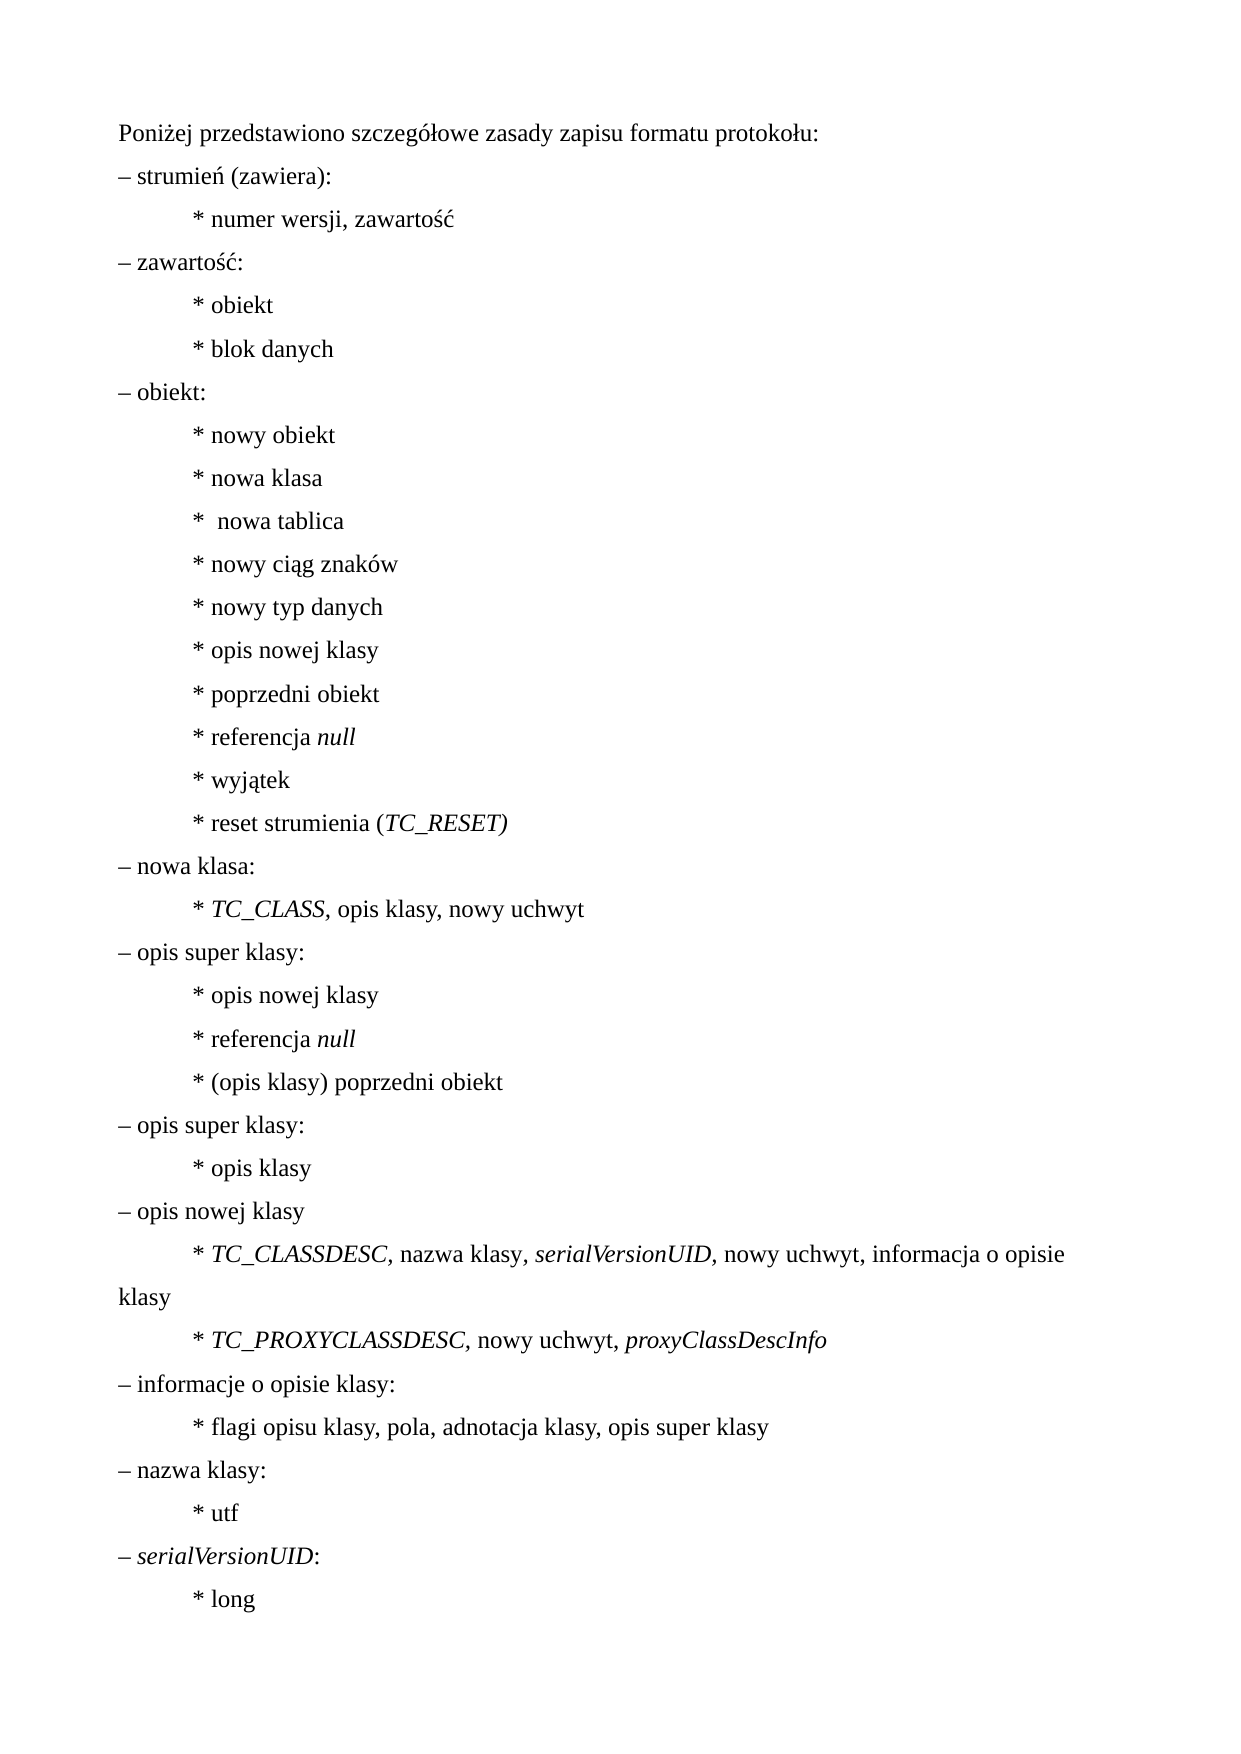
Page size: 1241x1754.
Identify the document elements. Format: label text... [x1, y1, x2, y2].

text * nowy ciąg znaków [118, 549, 1122, 578]
text * referencja null [118, 722, 1122, 751]
text * nowa klasa [118, 463, 1122, 492]
text * reset strumienia (TC_RESET) [118, 808, 1122, 837]
text – opis nowej klasy [118, 1196, 1122, 1225]
text Poniżej przedstawiono szczegółowe zasady zapisu formatu protokołu: [118, 118, 1122, 147]
text * TC_CLASSDESC, nazwa klasy, serialVersionUID, nowy uchwyt, informacja o opisie klasy [118, 1239, 1122, 1311]
text * numer wersji, zawartość [118, 204, 1122, 233]
text * long [118, 1584, 1122, 1613]
text * referencja null [118, 1024, 1122, 1052]
text – informacje o opisie klasy: [118, 1369, 1122, 1397]
text * blok danych [118, 334, 1122, 362]
text * opis nowej klasy [118, 636, 1122, 664]
text – nowa klasa: [118, 851, 1122, 880]
text * poprzedni obiekt [118, 679, 1122, 707]
text * (opis klasy) poprzedni obiekt [118, 1067, 1122, 1096]
text * wyjątek [118, 765, 1122, 794]
text – opis super klasy: [118, 937, 1122, 966]
text – opis super klasy: [118, 1110, 1122, 1139]
text – strumień (zawiera): [118, 161, 1122, 190]
text * nowy typ danych [118, 592, 1122, 621]
text * opis nowej klasy [118, 981, 1122, 1009]
text * TC_PROXYCLASSDESC, nowy uchwyt, proxyClassDescInfo [118, 1326, 1122, 1354]
text * opis klasy [118, 1153, 1122, 1182]
text – serialVersionUID: [118, 1541, 1122, 1570]
text * obiekt [118, 291, 1122, 319]
text * TC_CLASS, opis klasy, nowy uchwyt [118, 894, 1122, 923]
text * flagi opisu klasy, pola, adnotacja klasy, opis super klasy [118, 1412, 1122, 1441]
text – obiekt: [118, 377, 1122, 406]
text * nowa tablica [118, 506, 1122, 535]
text * utf [118, 1498, 1122, 1527]
text – zawartość: [118, 247, 1122, 276]
text – nazwa klasy: [118, 1455, 1122, 1484]
text * nowy obiekt [118, 420, 1122, 449]
